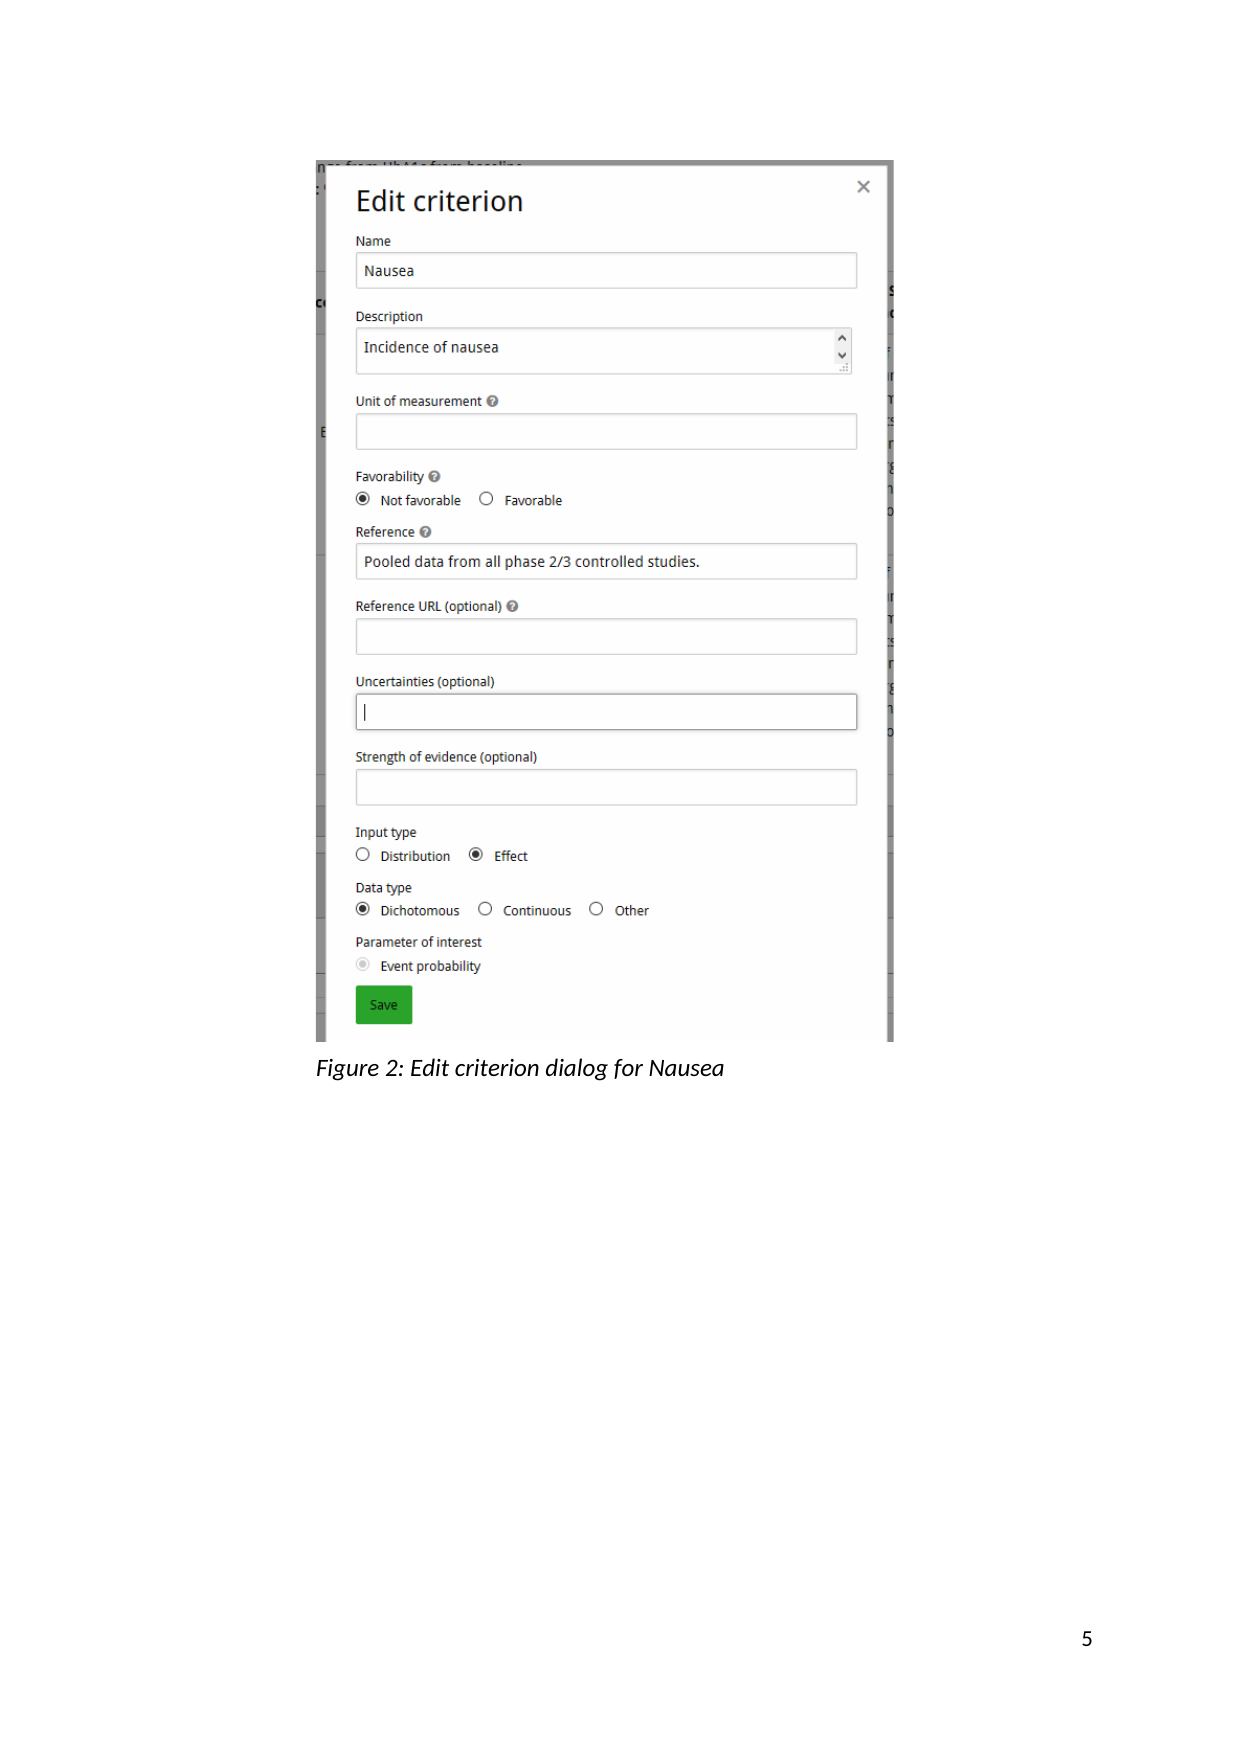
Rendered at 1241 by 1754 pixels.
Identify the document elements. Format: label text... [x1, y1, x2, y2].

text Figure 2: Edit criterion dialog for Nausea [316, 160, 924, 1082]
picture [315, 160, 894, 1042]
